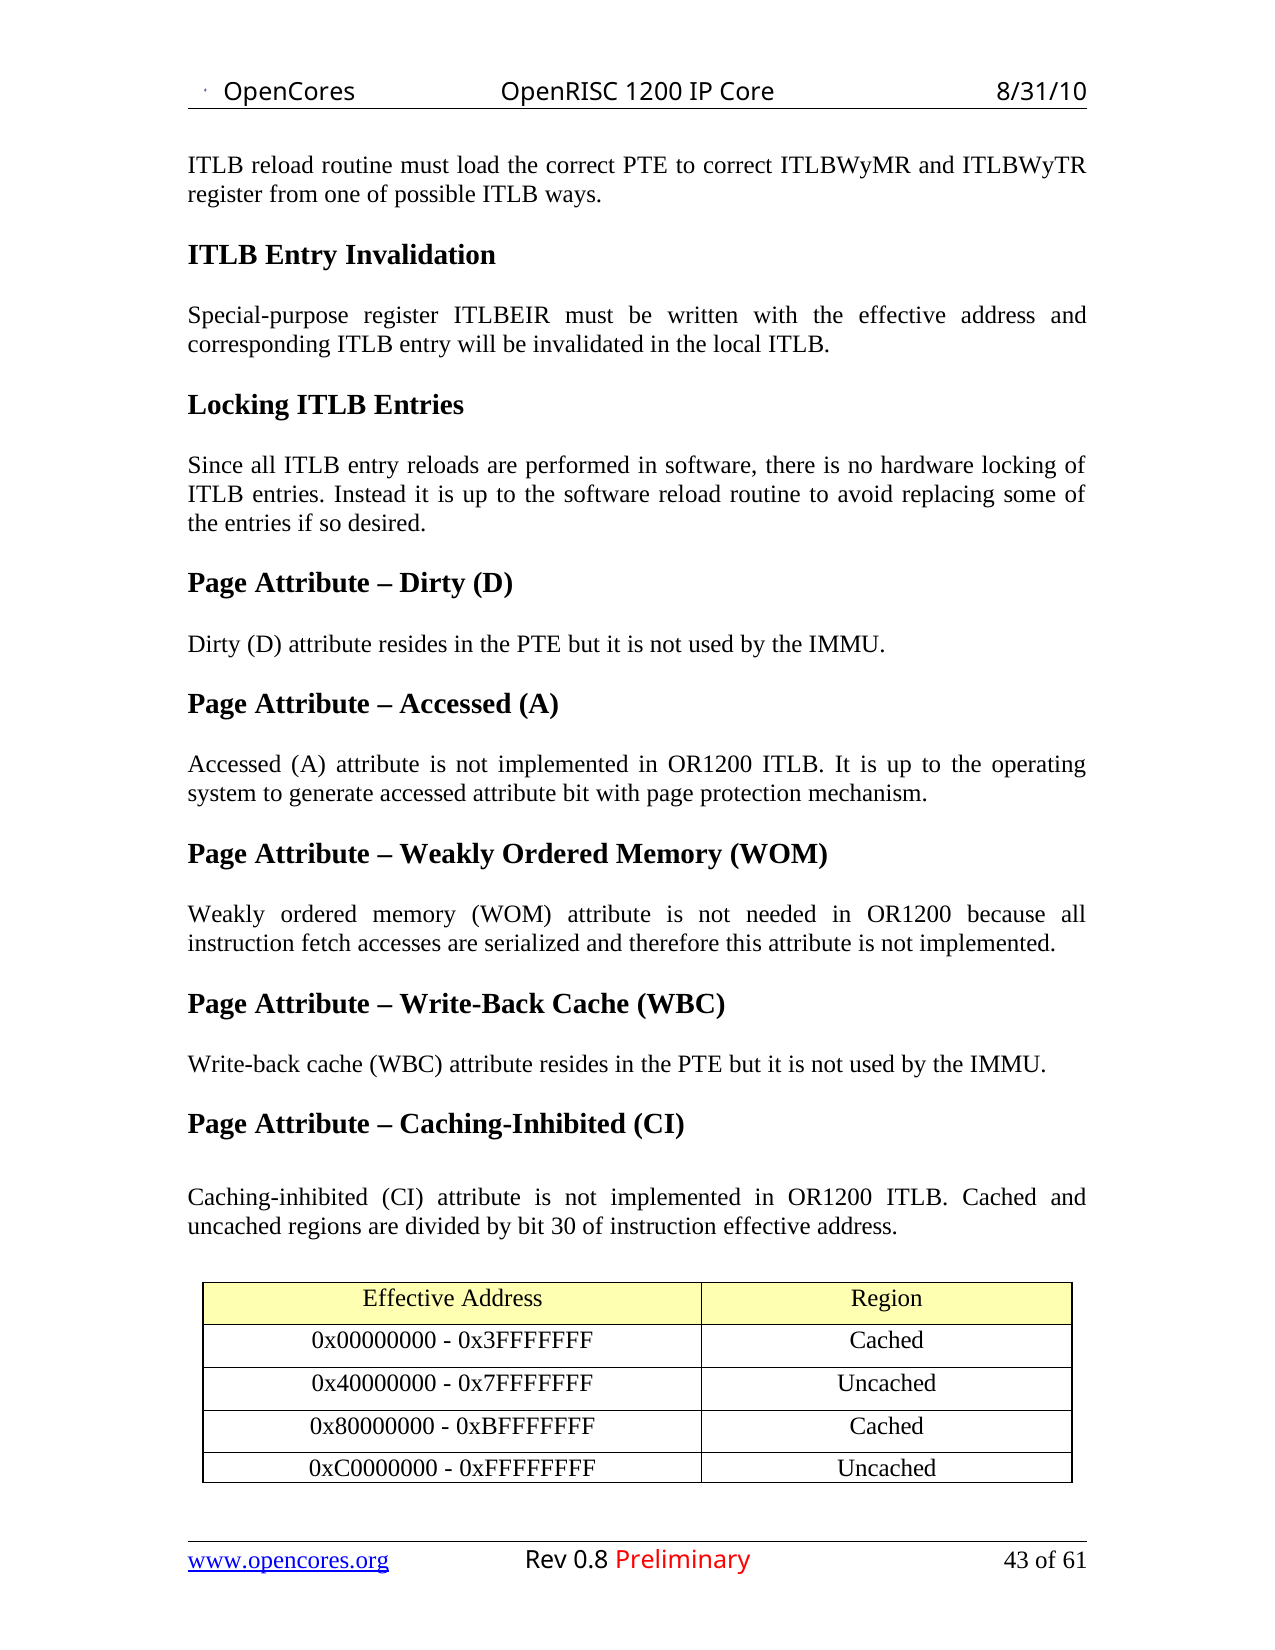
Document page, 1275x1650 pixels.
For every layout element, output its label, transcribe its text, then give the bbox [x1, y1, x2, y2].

text Accessed (A) attribute is not implemented in OR1200 ITLB. It is up to the operating system to generate accessed attribute bit with page protection mechanism. [187, 749, 1087, 807]
table_cell Cached [702, 1325, 1071, 1367]
text Special-purpose register ITLBEIR must be written with the effective address and corresponding ITLB entry will be invalidated in the local ITLB. [187, 300, 1087, 358]
table_cell Uncached [702, 1453, 1071, 1482]
table_header Region [702, 1283, 1071, 1324]
subtitle Page Attribute – Weakly Ordered Memory (WOM) [187, 836, 1087, 870]
text Caching-inhibited (CI) attribute is not implemented in OR1200 ITLB. Cached and uncached regions are divided by bit 30 of instruction effective address. [187, 1182, 1087, 1240]
table_cell 0x00000000 - 0x3FFFFFFF [204, 1325, 701, 1367]
table_cell Uncached [702, 1368, 1071, 1409]
text Since all ITLB entry reloads are performed in software, there is no hardware locking of ITLB entries. Instead it is up to the software reload routine to avoid replacing some of the entries if so desired. [187, 449, 1087, 537]
table_header Effective Address [204, 1283, 701, 1324]
text Dirty (D) attribute resides in the PTE but it is not used by the IMMU. [187, 628, 1087, 657]
table_cell 0x40000000 - 0x7FFFFFFF [204, 1368, 701, 1409]
subtitle ITLB Entry Invalidation [187, 237, 1087, 271]
table_cell 0xC0000000 - 0xFFFFFFFF [204, 1453, 701, 1482]
subtitle Locking ITLB Entries [187, 387, 1087, 421]
table_cell 0x80000000 - 0xBFFFFFFF [204, 1411, 701, 1452]
text Weakly ordered memory (WOM) attribute is not needed in OR1200 because all instruction fetch accesses are serialized and therefore this attribute is not implemented. [187, 899, 1087, 957]
subtitle Page Attribute – Dirty (D) [187, 566, 1087, 599]
subtitle Page Attribute – Write-Back Cache (WBC) [187, 986, 1087, 1020]
text ITLB reload routine must load the correct PTE to correct ITLBWyMR and ITLBWyTR register from one of possible ITLB ways. [187, 150, 1087, 208]
subtitle Page Attribute – Accessed (A) [187, 687, 1087, 720]
table_cell Cached [702, 1411, 1071, 1452]
subtitle Page Attribute – Caching-Inhibited (CI) [187, 1107, 1087, 1140]
text Write-back cache (WBC) attribute resides in the PTE but it is not used by the IMMU. [187, 1049, 1087, 1078]
